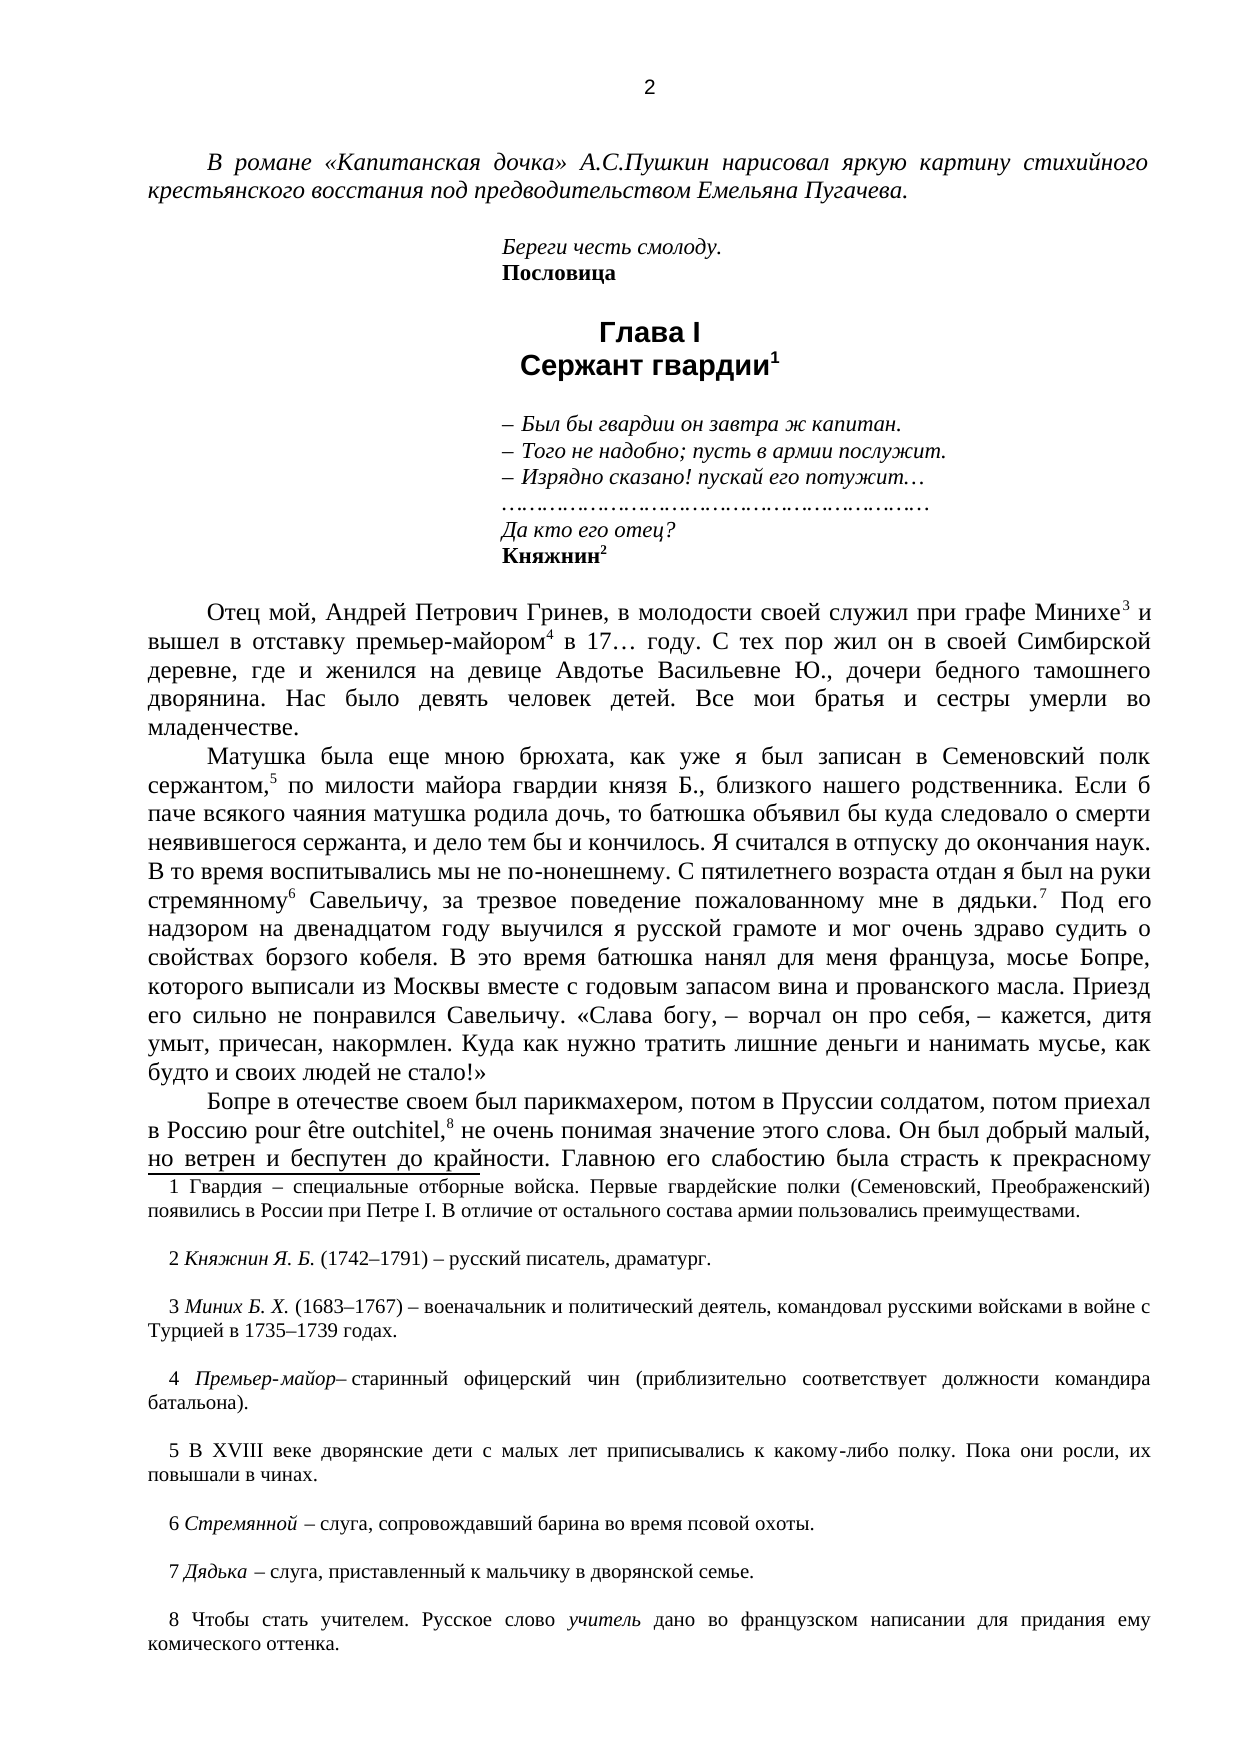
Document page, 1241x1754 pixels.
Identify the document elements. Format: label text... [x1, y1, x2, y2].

text Гвардия – специальные отборные войска. Первые гвардейские полки (Семеновский, Преображенский) появились в России при Петре I. В отличие от остального состава армии пользовались преимуществами. [148, 1174, 1152, 1222]
text Стремянной – слуга, сопровождавший барина во время псовой охоты. [148, 1511, 1152, 1534]
text Бопре в отечестве своем был парикмахером, потом в Пруссии солдатом, потом приехал в Россию pour être outchitel, не очень понимая значение этого слова. Он был добрый малый, но ветрен и беспутен до крайности. Главною его слабостию была страсть к прекрасному [148, 1086, 1152, 1172]
text Княжнин Я. Б. (1742–1791) – русский писатель, драматург. [148, 1246, 1152, 1270]
text – Того не надобно; пусть в армии послужит. [460, 437, 1152, 463]
text В романе «Капитанская дочка» А.С.Пушкин нарисовал яркую картину стихийного крестьянского восстания под предводительством Емельяна Пугачева. [148, 147, 1152, 204]
text Дядька – слуга, приставленный к мальчику в дворянской семье. [148, 1559, 1152, 1583]
text Княжнин [460, 542, 1152, 568]
subtitle Сержант гвардии [148, 348, 1152, 382]
text Матушка была еще мною брюхата, как уже я был записан в Семеновский полк сержантом, по милости майора гвардии князя Б., близкого нашего родственника. Если б паче всякого чаяния матушка родила дочь, то батюшка объявил бы куда следовало о смерти неявившегося сержанта, и дело тем бы и кончилось. Я считался в отпуску до окончания наук. В то время воспитывались мы не по‑нонешнему. С пятилетнего возраста отдан я был на руки стремянному Савельичу, за трезвое поведение пожалованному мне в дядьки. Под его надзором на двенадцатом году выучился я русской грамоте и мог очень здраво судить о свойствах борзого кобеля. В это время батюшка нанял для меня француза, мосье Бопре, которого выписали из Москвы вместе с годовым запасом вина и прованского масла. Приезд его сильно не понравился Савельичу. «Слава богу, – ворчал он про себя, – кажется, дитя умыт, причесан, накормлен. Куда как нужно тратить лишние деньги и нанимать мусье, как будто и своих людей не стало!» [148, 741, 1152, 1086]
text Пословица [460, 259, 1152, 286]
text Да кто его отец? [460, 516, 1152, 542]
subtitle Глава I [148, 314, 1152, 348]
text Премьер‑майор– старинный офицерский чин (приблизительно соответствует должности командира батальона). [148, 1366, 1152, 1414]
text – Был бы гвардии он завтра ж капитан. [460, 410, 1152, 437]
text – Изрядно сказано! пускай его потужит… [460, 463, 1152, 489]
text Миних Б. Х. (1683–1767) – военачальник и политический деятель, командовал русскими войсками в войне с Турцией в 1735–1739 годах. [148, 1294, 1152, 1342]
text В XVIII веке дворянские дети с малых лет приписывались к какому‑либо полку. Пока они росли, их повышали в чинах. [148, 1438, 1152, 1486]
text ……………………………………………………… [460, 489, 1152, 516]
text Береги честь смолоду. [460, 233, 1152, 259]
text Отец мой, Андрей Петрович Гринев, в молодости своей служил при графе Минихе и вышел в отставку премьер‑майором в 17… году. С тех пор жил он в своей Симбирской деревне, где и женился на девице Авдотье Васильевне Ю., дочери бедного тамошнего дворянина. Нас было девять человек детей. Все мои братья и сестры умерли во младенчестве. [148, 597, 1152, 741]
text Чтобы стать учителем. Русское слово учитель дано во французском написании для придания ему комического оттенка. [148, 1607, 1152, 1655]
